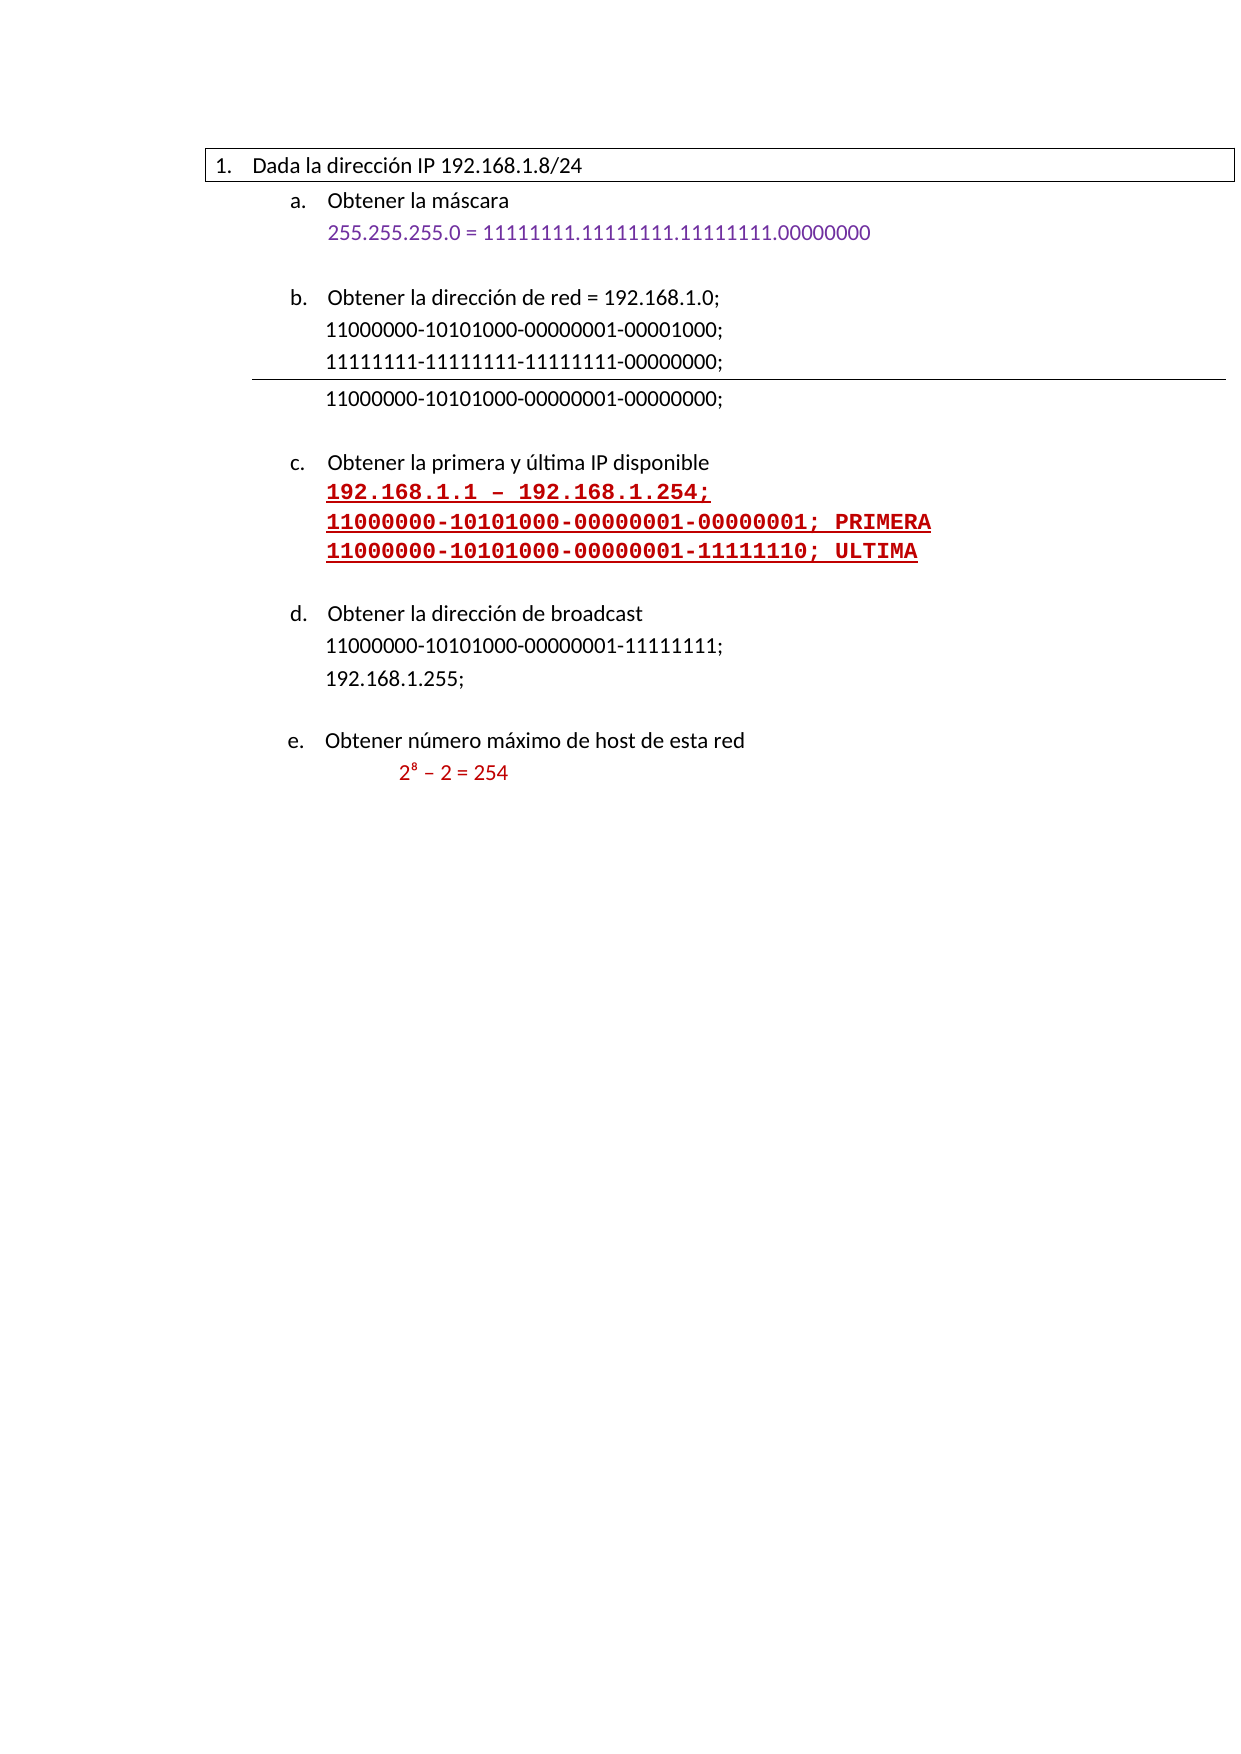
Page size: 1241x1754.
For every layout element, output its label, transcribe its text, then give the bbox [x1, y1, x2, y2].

list 11000000-10101000-00000001-11111110; ULTIMA [326, 540, 1226, 566]
list 255.255.255.0 = 11111111.11111111.11111111.00000000 [327, 218, 1226, 246]
list Obtener la dirección de broadcast [290, 599, 1226, 627]
list 11000000-10101000-00000001-00000001; PRIMERA [326, 510, 1226, 536]
list 11111111-11111111-11111111-00000000; [252, 347, 1226, 379]
list Obtener la primera y última IP disponible [290, 448, 1226, 476]
list 192.168.1.255; [177, 664, 1226, 692]
list Obtener número máximo de host de esta red [287, 726, 1226, 754]
list Dada la dirección IP 192.168.1.8/24 [206, 149, 1234, 181]
list Obtener la dirección de red = 192.168.1.0; [290, 283, 1226, 311]
list 192.168.1.1 – 192.168.1.254; [326, 480, 1226, 506]
list 11000000-10101000-00000001-11111111; [177, 632, 1226, 659]
list 11000000-10101000-00000001-00000000; [252, 384, 1226, 412]
list Obtener la máscara [290, 186, 1226, 214]
list 2⁸ – 2 = 254 [398, 758, 1226, 786]
list 11000000-10101000-00000001-00001000; [252, 315, 1226, 343]
